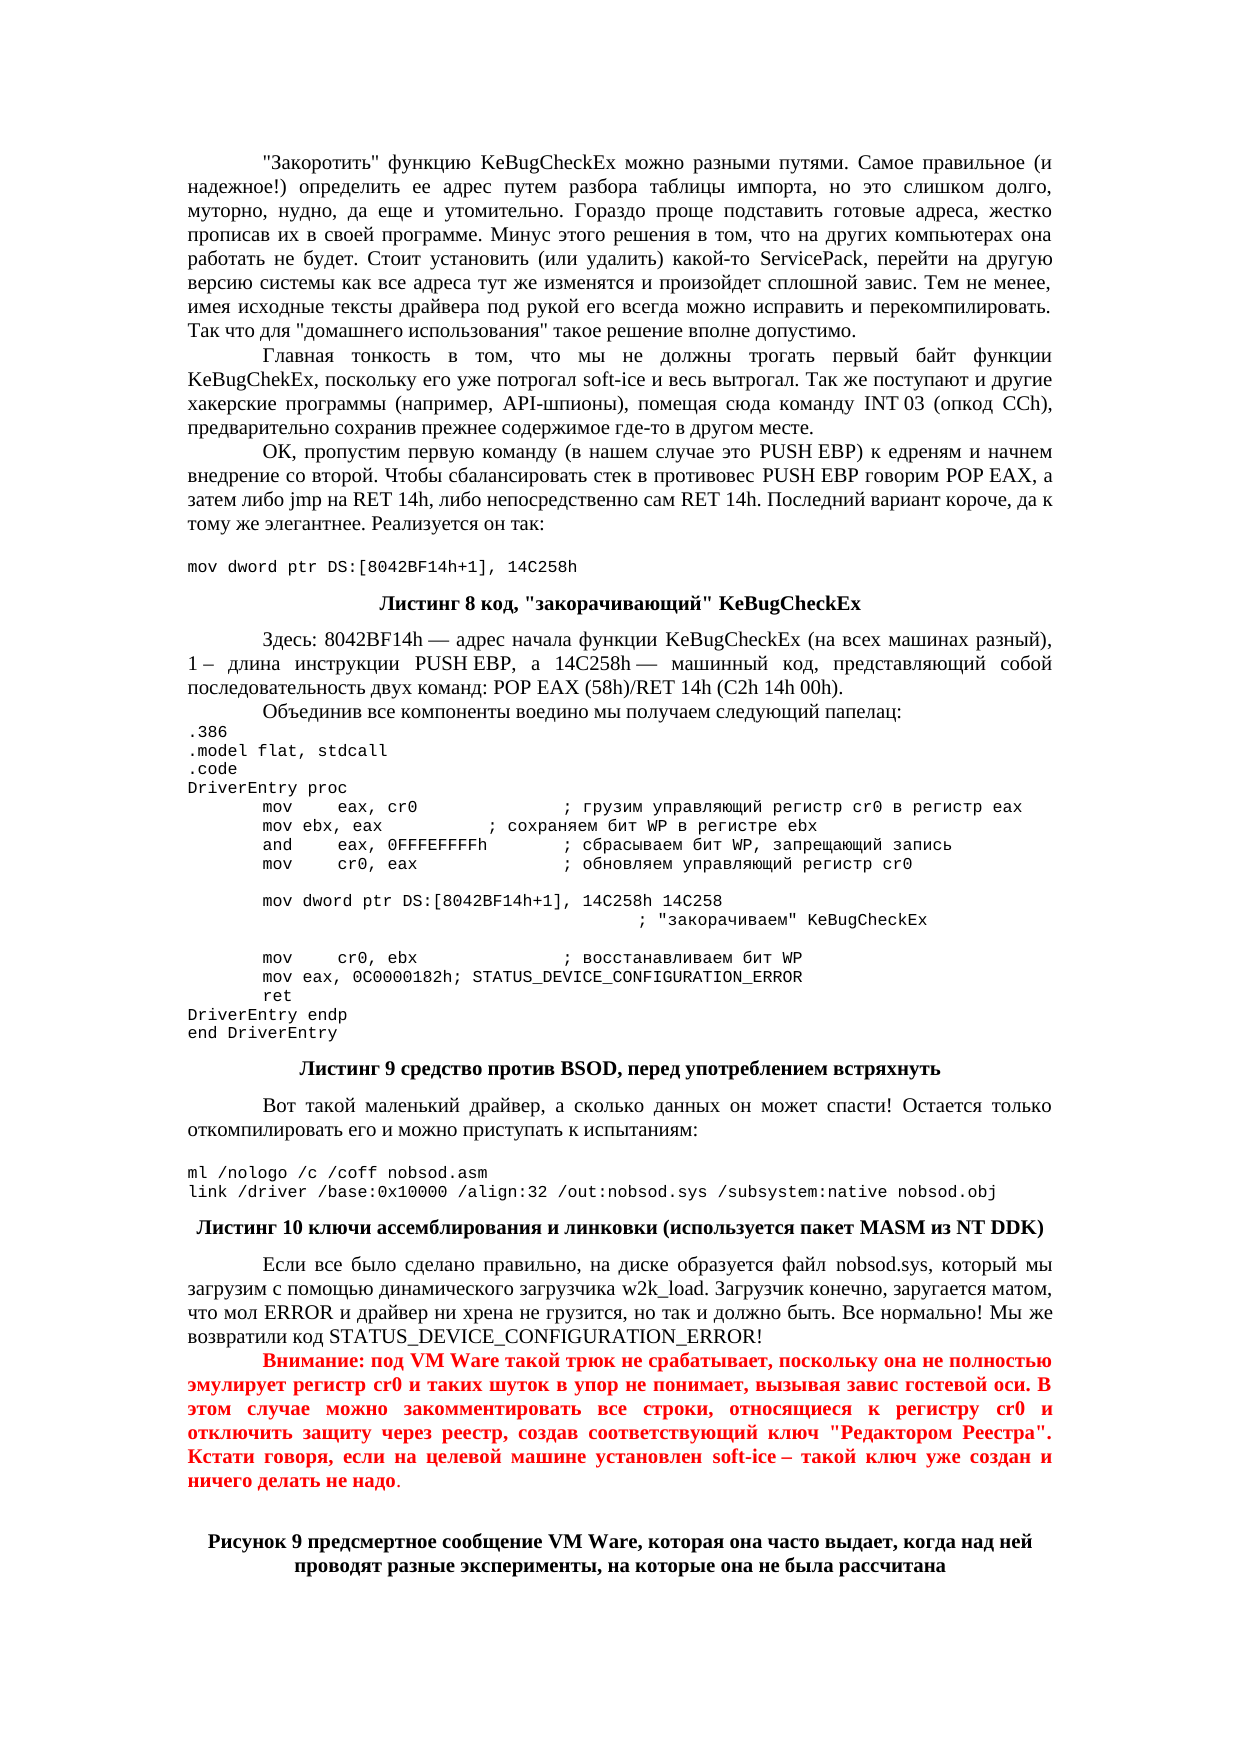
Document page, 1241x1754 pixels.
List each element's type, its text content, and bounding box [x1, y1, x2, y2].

text mov dword ptr DS:[8042BF14h+1], 14C258h [187, 559, 1053, 578]
text Объединив все компоненты воедино мы получаем следующий папелац: [187, 699, 1053, 723]
text DriverEntry proc [187, 780, 1053, 799]
text ОК, пропустим первую команду (в нашем случае это PUSH EBP) к едреням и начнем внедрение со второй. Чтобы сбалансировать стек в противовес PUSH EBP говорим POP EAX, а затем либо jmp на RET 14h, либо непосредственно сам RET 14h. Последний вариант короче, да к тому же элегантнее. Реализуется он так: [187, 439, 1053, 535]
text mov cr0, ebx ; восстанавливаем бит WP [187, 949, 1053, 968]
text ret [187, 987, 1053, 1006]
text and eax, 0FFFEFFFFh ; сбрасываем бит WP, запрещающий запись [187, 836, 1053, 855]
text mov cr0, eax ; обновляем управляющий регистр cr0 [187, 855, 1053, 874]
text DriverEntry endp [187, 1006, 1053, 1025]
text ml /nologo /c /coff nobsod.asm [187, 1165, 1053, 1184]
text Если все было сделано правильно, на диске образуется файл nobsod.sys, который мы загрузим с помощью динамического загрузчика w2k_load. Загрузчик конечно, заругается матом, что мол ERROR и драйвер ни хрена не грузится, но так и должно быть. Все нормально! Мы же возвратили код STATUS_DEVICE_CONFIGURATION_ERROR! [187, 1252, 1053, 1348]
text Рисунок 9 предсмертное сообщение VM Ware, которая она часто выдает, когда над ней проводят разные эксперименты, на которые она не была рассчитана [187, 1529, 1053, 1577]
text end DriverEntry [187, 1025, 1053, 1044]
text Вот такой маленький драйвер, а сколько данных он может спасти! Остается только откомпилировать его и можно приступать к испытаниям: [187, 1093, 1053, 1141]
text mov eax, 0C0000182h; STATUS_DEVICE_CONFIGURATION_ERROR [187, 968, 1053, 987]
text ; "закорачиваем" KeBugCheckEx [187, 912, 1053, 931]
text Главная тонкость в том, что мы не должны трогать первый байт функции KeBugChekEx, поскольку его уже потрогал soft-ice и весь вытрогал. Так же поступают и другие хакерские программы (например, API-шпионы), помещая сюда команду INT 03 (опкод CCh), предварительно сохранив прежнее содержимое где-то в другом месте. [187, 342, 1053, 439]
text mov dword ptr DS:[8042BF14h+1], 14C258h 14C258 [187, 893, 1053, 912]
text .model flat, stdcall [187, 742, 1053, 761]
text "Закоротить" функцию KeBugCheckEx можно разными путями. Самое правильное (и надежное!) определить ее адрес путем разбора таблицы импорта, но это слишком долго, муторно, нудно, да еще и утомительно. Гораздо проще подставить готовые адреса, жестко прописав их в своей программе. Минус этого решения в том, что на других компьютерах она работать не будет. Стоит установить (или удалить) какой-то ServicePack, перейти на другую версию системы как все адреса тут же изменятся и произойдет сплошной завис. Тем не менее, имея исходные тексты драйвера под рукой его всегда можно исправить и перекомпилировать. Так что для "домашнего использования" такое решение вполне допустимо. [187, 150, 1053, 342]
text Листинг 10 ключи ассемблирования и линковки (используется пакет MASM из NT DDK) [187, 1215, 1053, 1239]
text Листинг 9 средство против BSOD, перед употреблением встряхнуть [187, 1056, 1053, 1080]
text Внимание: под VM Ware такой трюк не срабатывает, поскольку она не полностью эмулирует регистр cr0 и таких шуток в упор не понимает, вызывая завис гостевой оси. В этом случае можно закомментировать все строки, относящиеся к регистру cr0 и отключить защиту через реестр, создав соответствующий ключ "Редактором Реестра". Кстати говоря, если на целевой машине установлен soft-ice – такой ключ уже создан и ничего делать не надо. [187, 1348, 1053, 1492]
text Листинг 8 код, "закорачивающий" KeBugCheckEx [187, 590, 1053, 614]
text Здесь: 8042BF14h — адрес начала функции KeBugCheckEx (на всех машинах разный), 1 – длина инструкции PUSH EBP, а 14C258h — машинный код, представляющий собой последовательность двух команд: POP EAX (58h)/RET 14h (C2h 14h 00h). [187, 627, 1053, 699]
text link /driver /base:0x10000 /align:32 /out:nobsod.sys /subsystem:native nobsod.obj [187, 1184, 1053, 1203]
text .code [187, 761, 1053, 780]
text .386 [187, 723, 1053, 742]
text mov ebx, eax ; сохраняем бит WP в регистре ebx [187, 817, 1053, 836]
text mov eax, cr0 ; грузим управляющий регистр cr0 в регистр eax [187, 799, 1053, 817]
